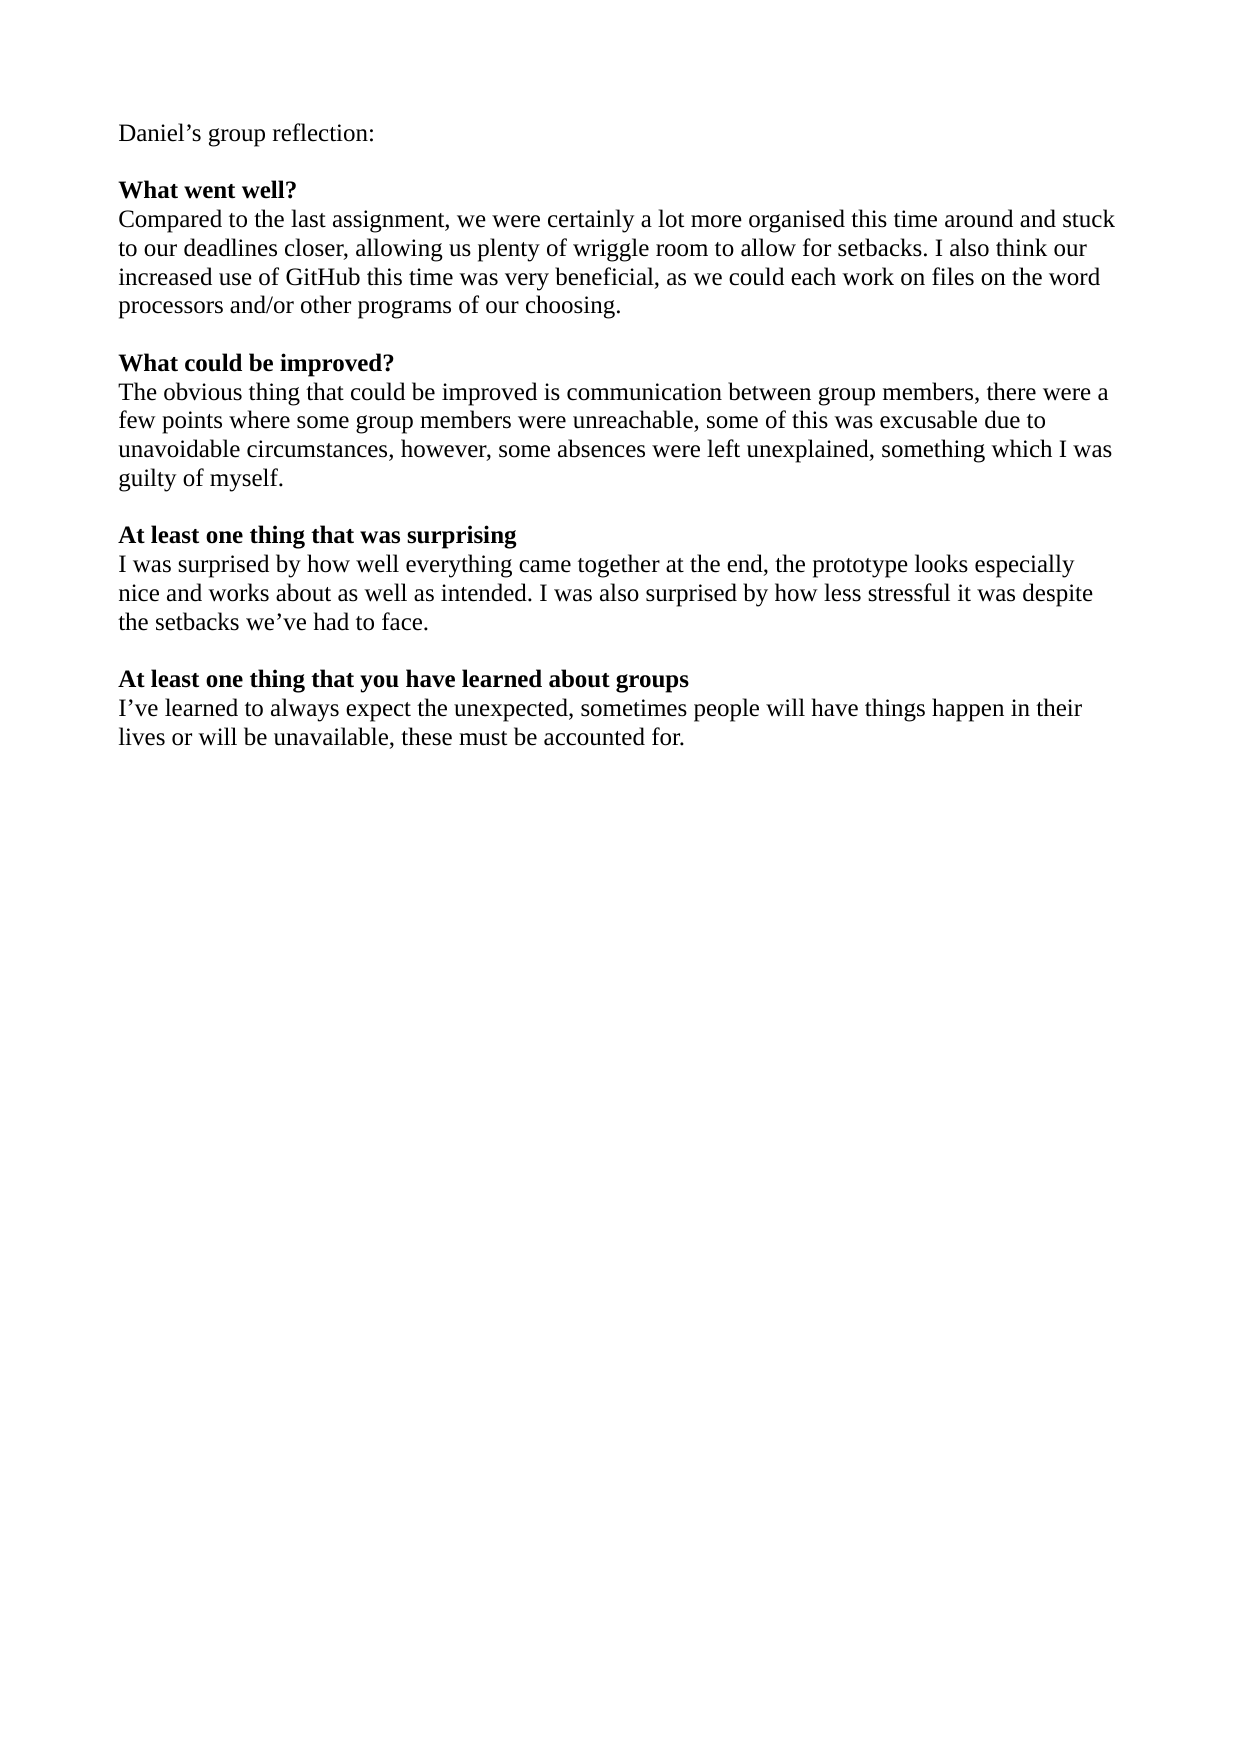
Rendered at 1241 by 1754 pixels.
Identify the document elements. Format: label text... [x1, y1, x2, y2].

text At least one thing that was surprising [118, 521, 1122, 549]
text At least one thing that you have learned about groups [118, 664, 1122, 693]
text The obvious thing that could be improved is communication between group members, there were a few points where some group members were unreachable, some of this was excusable due to unavoidable circumstances, however, some absences were left unexplained, something which I was guilty of myself. [118, 377, 1122, 492]
text Compared to the last assignment, we were certainly a lot more organised this time around and stuck to our deadlines closer, allowing us plenty of wriggle room to allow for setbacks. I also think our increased use of GitHub this time was very beneficial, as we could each work on files on the word processors and/or other programs of our choosing. [118, 204, 1122, 319]
text I was surprised by how well everything came together at the end, the prototype looks especially nice and works about as well as intended. I was also surprised by how less stressful it was despite the setbacks we’ve had to face. [118, 549, 1122, 636]
text I’ve learned to always expect the unexpected, sometimes people will have things happen in their lives or will be unavailable, these must be accounted for. [118, 693, 1122, 751]
text What could be improved? [118, 348, 1122, 377]
text What went well? [118, 176, 1122, 204]
text Daniel’s group reflection: [118, 118, 1122, 147]
